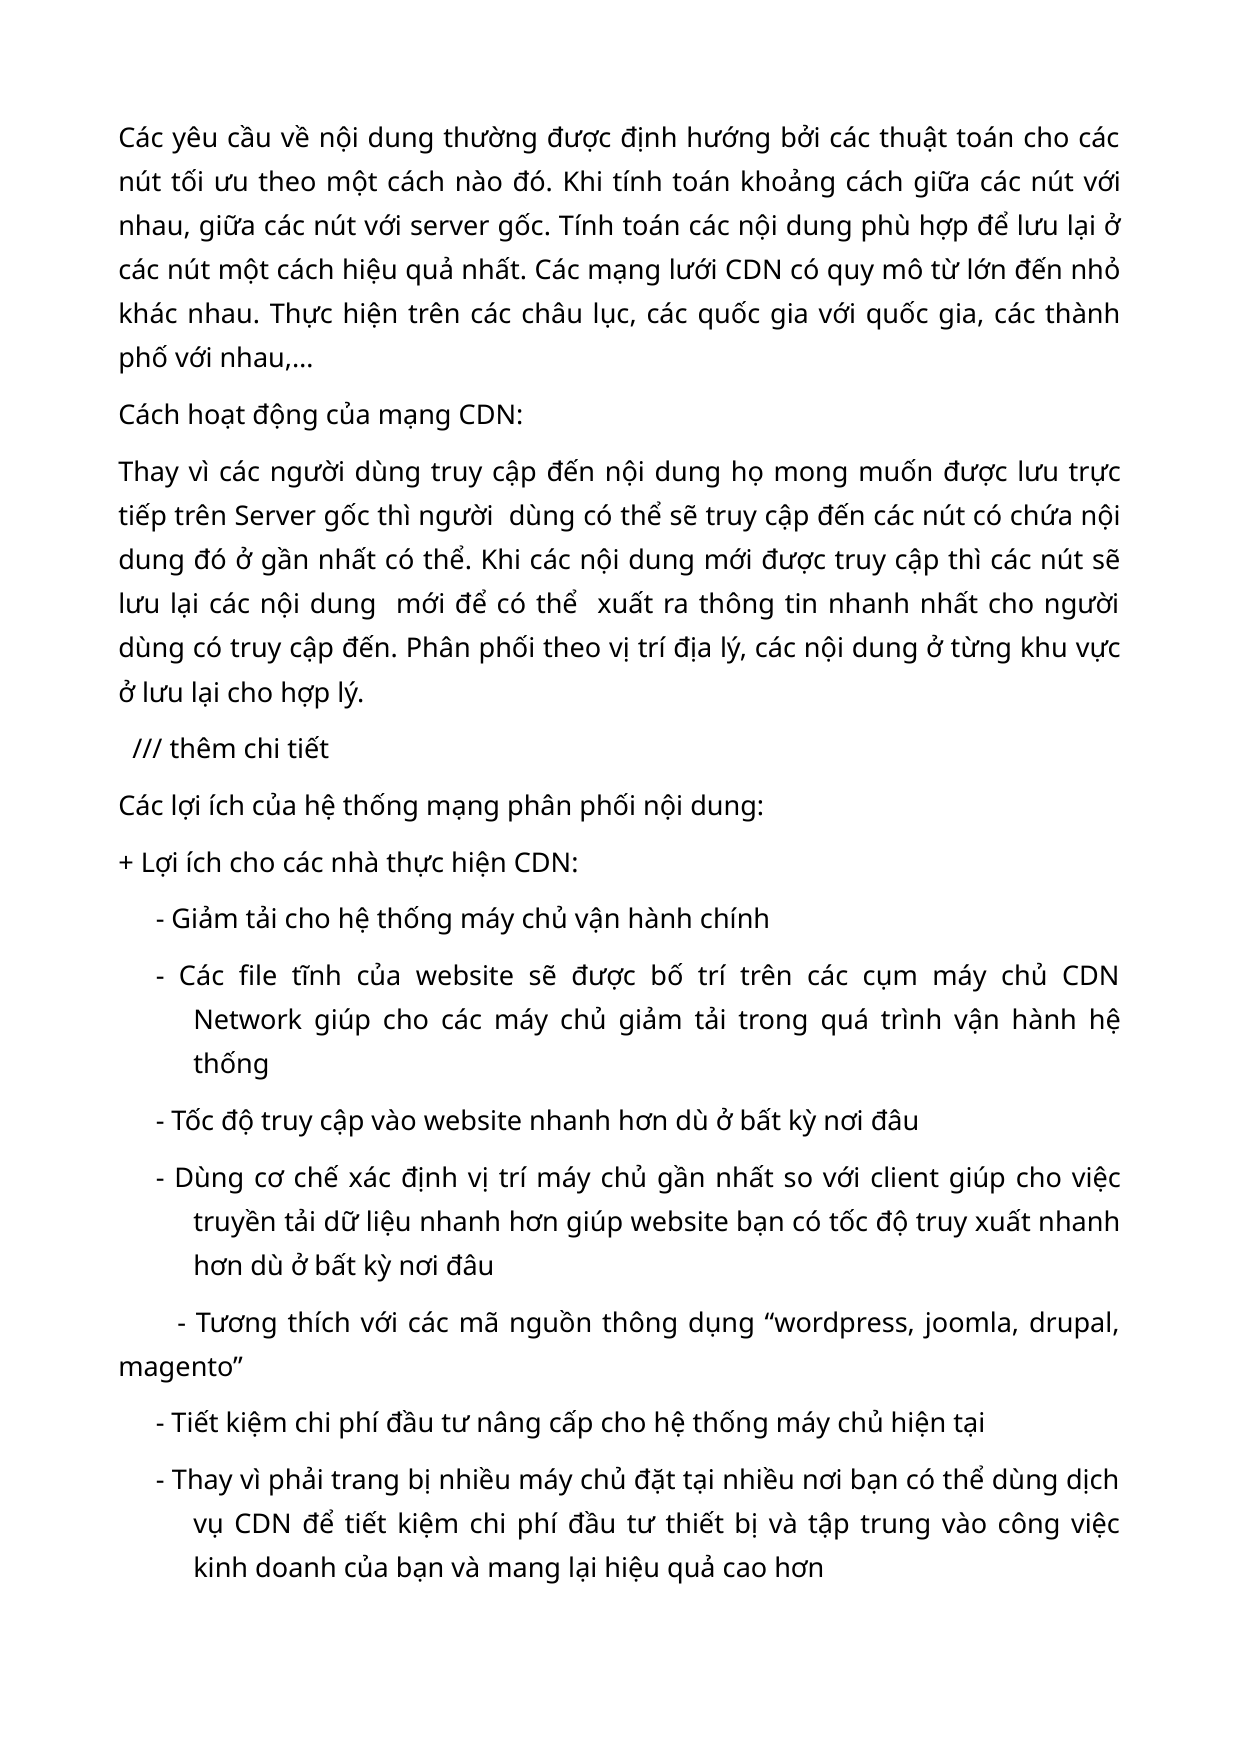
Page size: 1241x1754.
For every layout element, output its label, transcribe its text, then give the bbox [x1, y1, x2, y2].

text /// thêm chi tiết [118, 730, 1122, 767]
text - Các file tĩnh của website sẽ được bố trí trên các cụm máy chủ CDN Network giúp cho các máy chủ giảm tải trong quá trình vận hành hệ thống [156, 956, 1122, 1082]
text Các yêu cầu về nội dung thường được định hướng bởi các thuật toán cho các nút tối ưu theo một cách nào đó. Khi tính toán khoảng cách giữa các nút với nhau, giữa các nút với server gốc. Tính toán các nội dung phù hợp để lưu lại ở các nút một cách hiệu quả nhất. Các mạng lưới CDN có quy mô từ lớn đến nhỏ khác nhau. Thực hiện trên các châu lục, các quốc gia với quốc gia, các thành phố với nhau,… [118, 118, 1122, 376]
text + Lợi ích cho các nhà thực hiện CDN: [118, 843, 1122, 880]
text - Dùng cơ chế xác định vị trí máy chủ gần nhất so với client giúp cho việc truyền tải dữ liệu nhanh hơn giúp website bạn có tốc độ truy xuất nhanh hơn dù ở bất kỳ nơi đâu [156, 1158, 1122, 1283]
text Thay vì các người dùng truy cập đến nội dung họ mong muốn được lưu trực tiếp trên Server gốc thì người dùng có thể sẽ truy cập đến các nút có chứa nội dung đó ở gần nhất có thể. Khi các nội dung mới được truy cập thì các nút sẽ lưu lại các nội dung mới để có thể xuất ra thông tin nhanh nhất cho người dùng có truy cập đến. Phân phối theo vị trí địa lý, các nội dung ở từng khu vực ở lưu lại cho hợp lý. [118, 452, 1122, 710]
text - Tương thích với các mã nguồn thông dụng “wordpress, joomla, drupal, magento” [118, 1303, 1122, 1384]
text - Tiết kiệm chi phí đầu tư nâng cấp cho hệ thống máy chủ hiện tại [156, 1404, 1122, 1441]
text - Thay vì phải trang bị nhiều máy chủ đặt tại nhiều nơi bạn có thể dùng dịch vụ CDN để tiết kiệm chi phí đầu tư thiết bị và tập trung vào công việc kinh doanh của bạn và mang lại hiệu quả cao hơn [156, 1461, 1122, 1586]
text Các lợi ích của hệ thống mạng phân phối nội dung: [118, 786, 1122, 823]
text Cách hoạt động của mạng CDN: [118, 396, 1122, 432]
text - Tốc độ truy cập vào website nhanh hơn dù ở bất kỳ nơi đâu [156, 1101, 1122, 1138]
text - Giảm tải cho hệ thống máy chủ vận hành chính [156, 900, 1122, 937]
